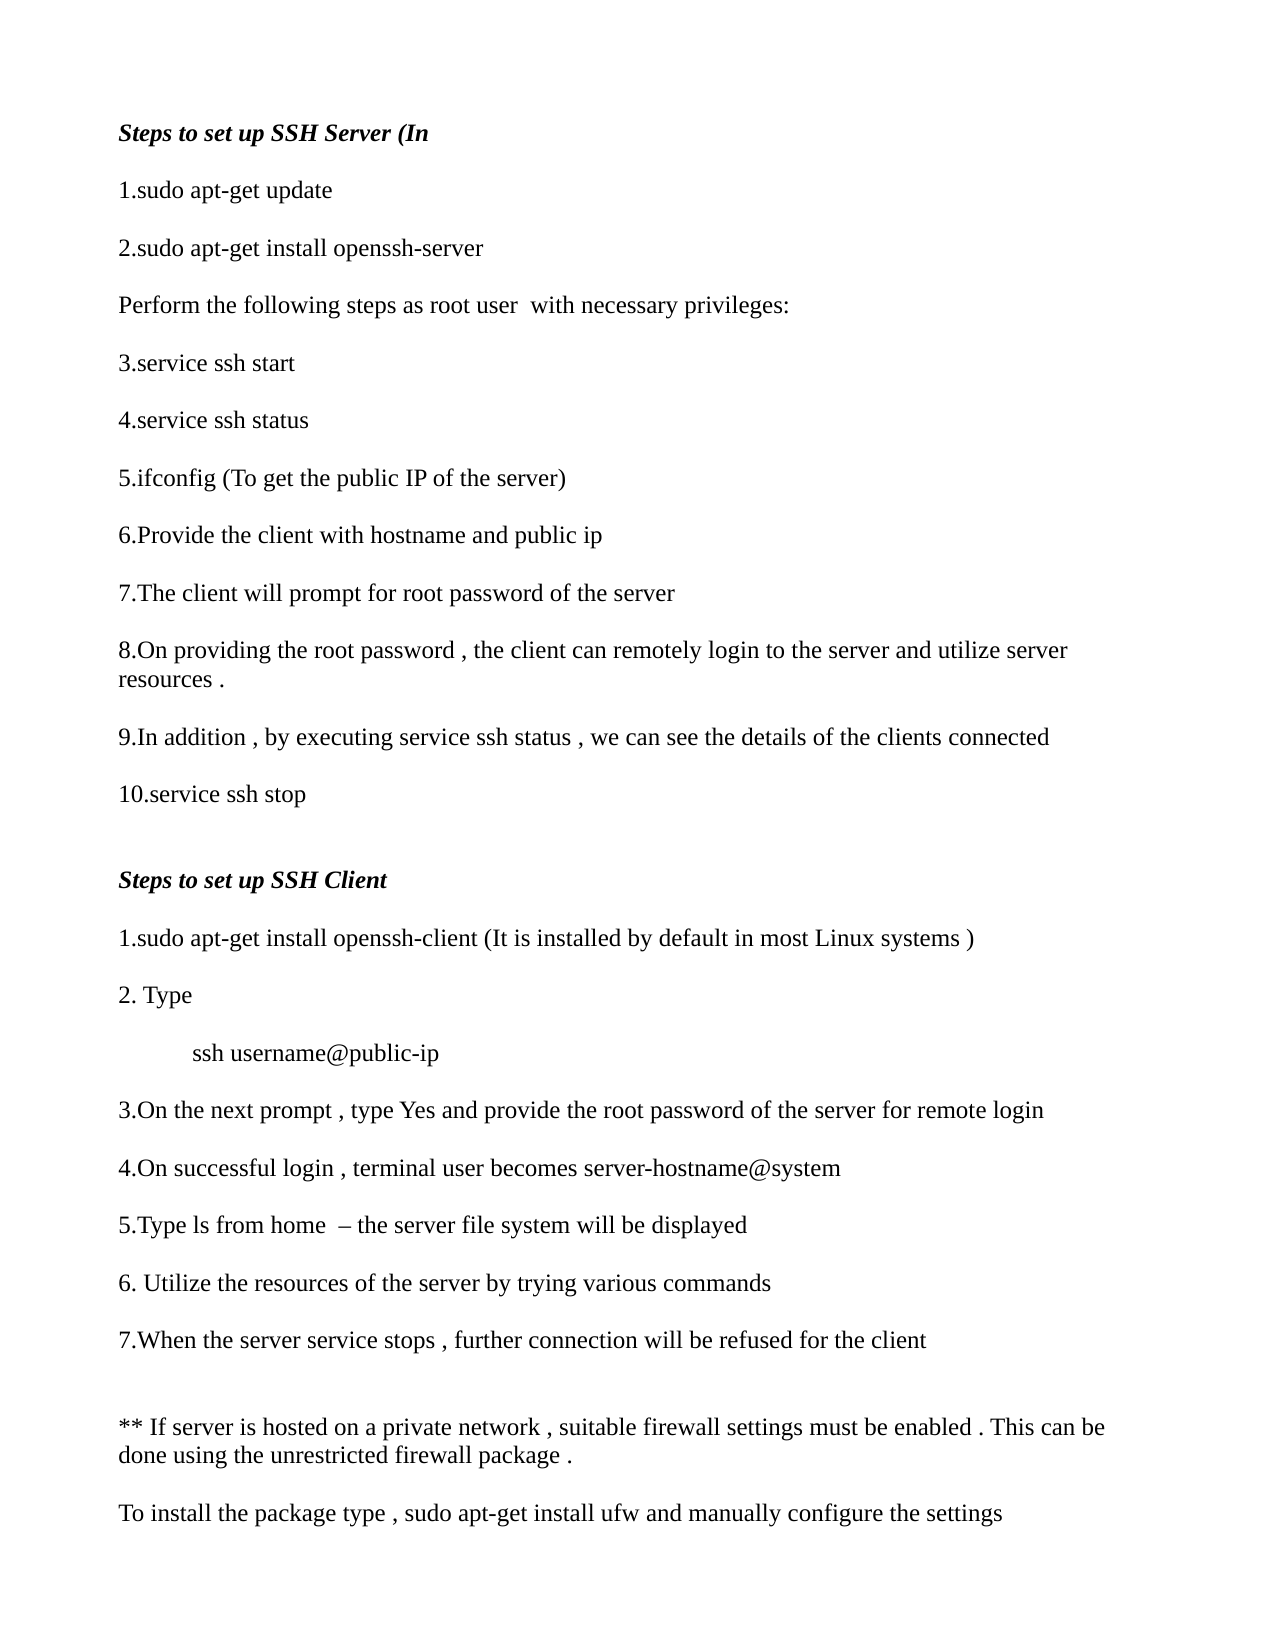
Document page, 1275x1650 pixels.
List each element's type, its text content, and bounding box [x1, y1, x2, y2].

text Steps to set up SSH Server (In [118, 118, 1157, 147]
text 1.sudo apt-get update [118, 176, 1157, 204]
text 3.On the next prompt , type Yes and provide the root password of the server for remote login [118, 1096, 1157, 1124]
text Steps to set up SSH Client [118, 866, 1157, 894]
text 2.sudo apt-get install openssh-server [118, 233, 1157, 262]
text 5.ifconfig (To get the public IP of the server) [118, 463, 1157, 492]
text 4.service ssh status [118, 406, 1157, 434]
text ssh username@public-ip [118, 1038, 1157, 1067]
text ** If server is hosted on a private network , suitable firewall settings must be enabled . This can be done using the unrestricted firewall package . [118, 1412, 1157, 1469]
text 6. Utilize the resources of the server by trying various commands [118, 1268, 1157, 1297]
text 6.Provide the client with hostname and public ip [118, 521, 1157, 549]
text 1.sudo apt-get install openssh-client (It is installed by default in most Linux systems ) [118, 923, 1157, 952]
text 7.The client will prompt for root password of the server [118, 578, 1157, 607]
text To install the package type , sudo apt-get install ufw and manually configure the settings [118, 1498, 1157, 1527]
text 4.On successful login , terminal user becomes server-hostname@system [118, 1153, 1157, 1182]
text Perform the following steps as root user with necessary privileges: [118, 291, 1157, 319]
text 2. Type [118, 981, 1157, 1009]
text 5.Type ls from home – the server file system will be displayed [118, 1211, 1157, 1239]
text 3.service ssh start [118, 348, 1157, 377]
text 10.service ssh stop [118, 779, 1157, 808]
text 7.When the server service stops , further connection will be refused for the client [118, 1326, 1157, 1354]
text 8.On providing the root password , the client can remotely login to the server and utilize server resources . [118, 636, 1157, 693]
text 9.In addition , by executing service ssh status , we can see the details of the clients connected [118, 722, 1157, 751]
